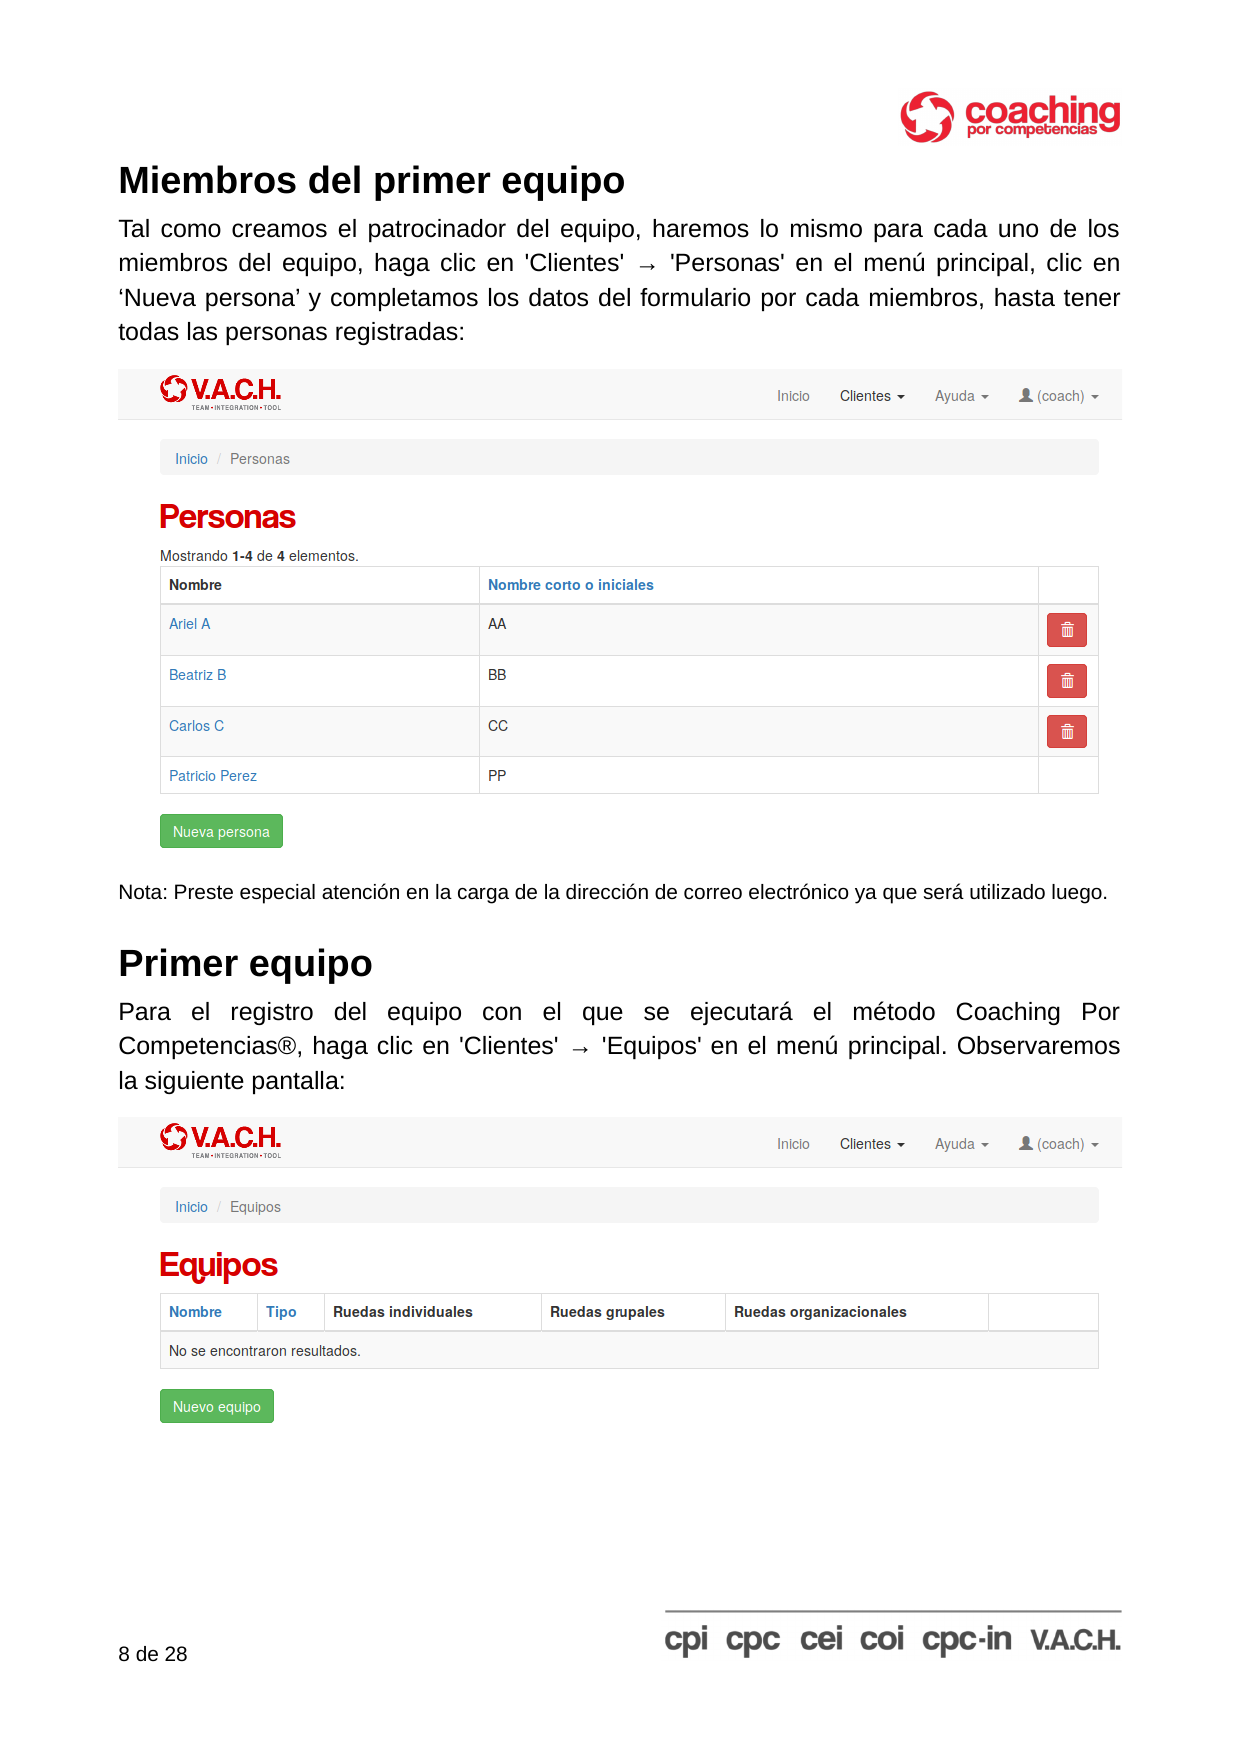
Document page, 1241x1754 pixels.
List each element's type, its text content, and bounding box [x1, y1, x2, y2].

picture [897, 88, 1123, 146]
picture [661, 1609, 1123, 1661]
subtitle Miembros del primer equipo [118, 158, 1122, 201]
picture [118, 1117, 1123, 1433]
text Tal como creamos el patrocinador del equipo, haremos lo mismo para cada uno de los miembros del equipo, haga clic en 'Clientes' → 'Personas' en el menú principal, clic en ‘Nueva persona’ y completamos los datos del formulario por cada miembros, hasta tener todas las personas registradas: [118, 214, 1122, 346]
text Nota: Preste especial atención en la carga de la dirección de correo electrónico ya que será utilizado luego. [118, 880, 1122, 904]
text Para el registro del equipo con el que se ejecutará el método Coaching Por Competencias®, haga clic en 'Clientes' → 'Equipos' en el menú principal. Observaremos la siguiente pantalla: [118, 997, 1122, 1094]
subtitle Primer equipo [118, 941, 1122, 984]
picture [118, 369, 1123, 857]
